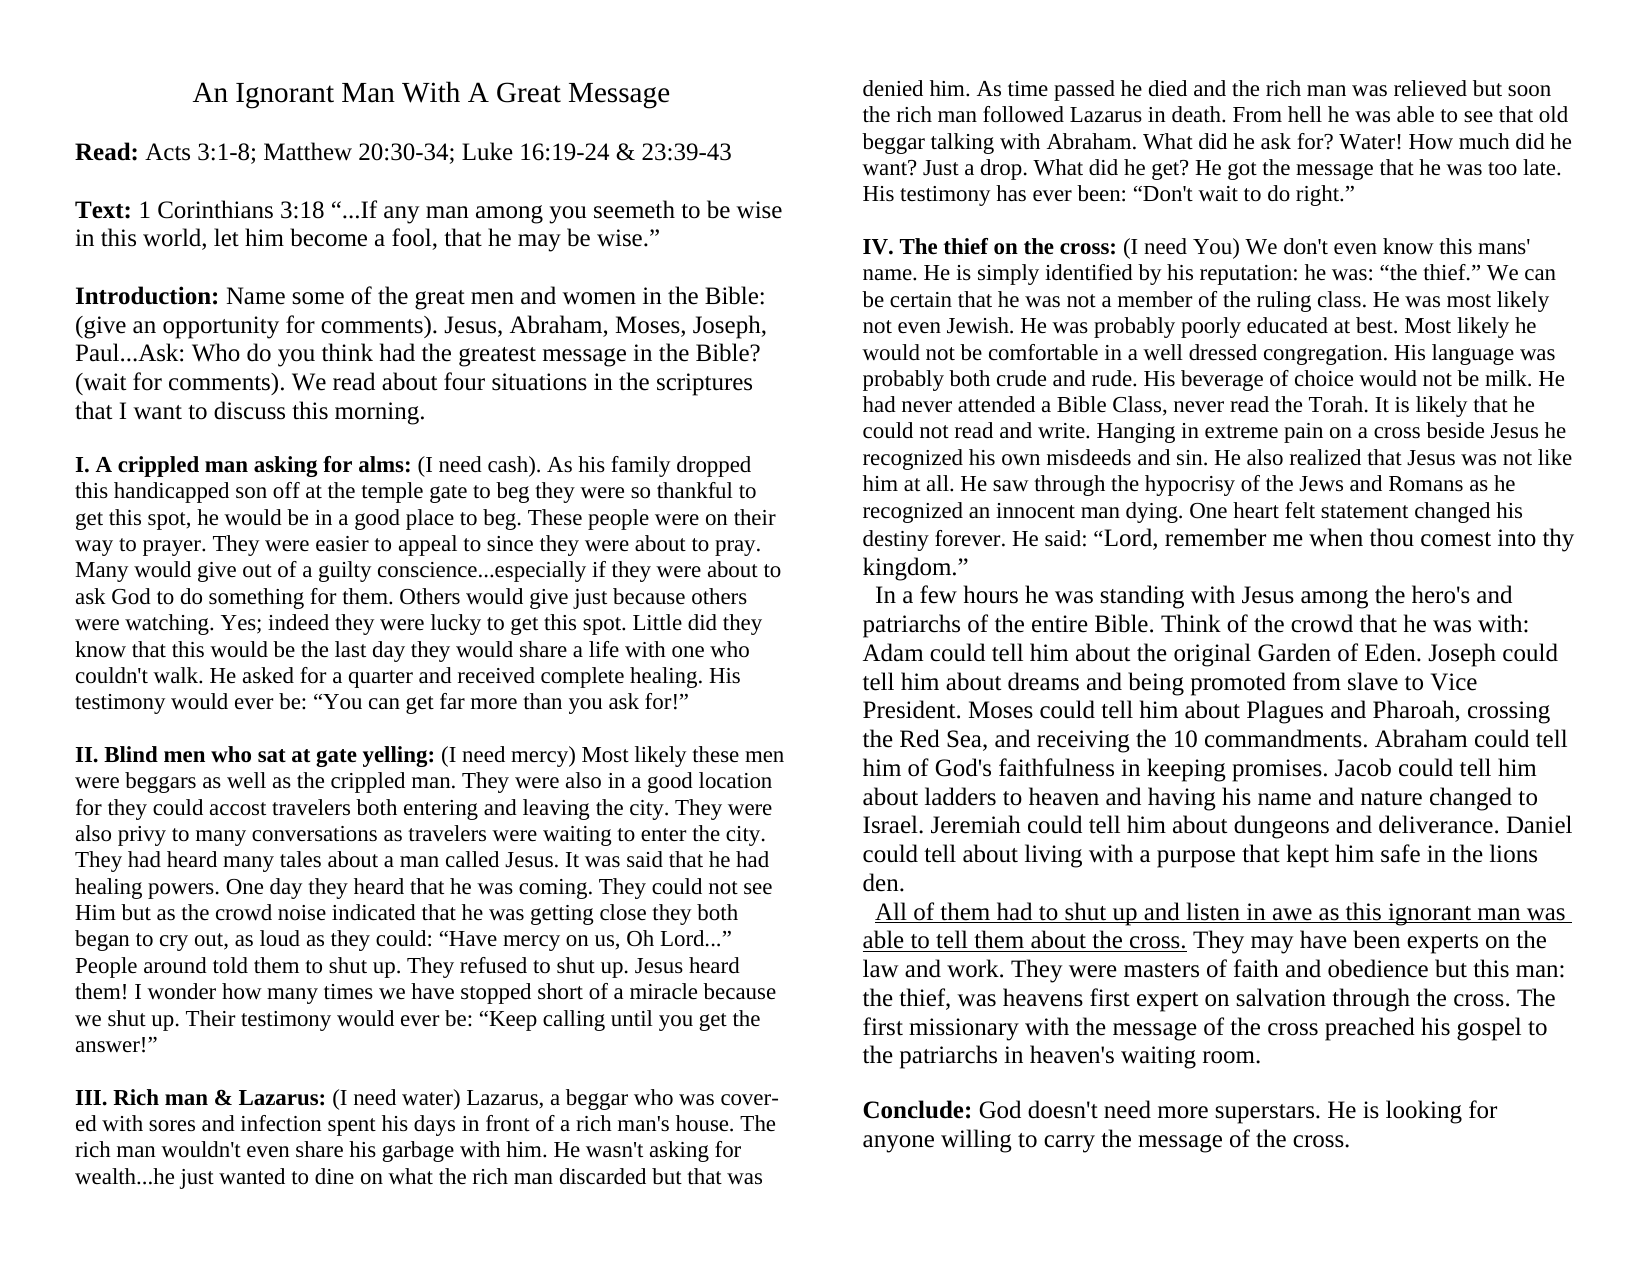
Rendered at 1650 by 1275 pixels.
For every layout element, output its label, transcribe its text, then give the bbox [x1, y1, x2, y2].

text Text: 1 Corinthians 3:18 “...If any man among you seemeth to be wise in this world, let him become a fool, that he may be wise.” [75, 195, 787, 252]
list IV. The thief on the cross: (I need You) We don't even know this mans' name. He is simply identified by his reputation: he was: “the thief.” We can be certain that he was not a member of the ruling class. He was most likely not even Jewish. He was probably poorly educated at best. Most likely he would not be comfortable in a well dressed congregation. His language was probably both crude and rude. His beverage of choice would not be milk. He had never attended a Bible Class, never read the Torah. It is likely that he could not read and write. Hanging in extreme pain on a cross beside Jesus he recognized his own misdeeds and sin. He also realized that Jesus was not like him at all. He saw through the hypocrisy of the Jews and Romans as he recognized an innocent man dying. One heart felt statement changed his destiny forever. He said: “Lord, remember me when thou comest into thy kingdom.” [862, 233, 1575, 581]
text Read: Acts 3:1-8; Matthew 20:30-34; Luke 16:19-24 & 23:39-43 [75, 137, 787, 166]
list I. A crippled man asking for alms: (I need cash). As his family dropped this handicapped son off at the temple gate to beg they were so thankful to get this spot, he would be in a good place to beg. These people were on their way to prayer. They were easier to appeal to since they were about to pray. Many would give out of a guilty conscience...especially if they were about to ask God to do something for them. Others would give just because others were watching. Yes; indeed they were lucky to get this spot. Little did they know that this would be the last day they would share a life with one who couldn't walk. He asked for a quarter and received complete healing. His testimony would ever be: “You can get far more than you ask for!” [75, 451, 787, 715]
subtitle Introduction: Name some of the great men and women in the Bible: (give an opportunity for comments). Jesus, Abraham, Moses, Joseph, Paul...Ask: Who do you think had the greatest message in the Bible? (wait for comments). We read about four situations in the scriptures that I want to discuss this morning. [75, 281, 787, 425]
text All of them had to shut up and listen in awe as this ignorant man was able to tell them about the cross. They may have been experts on the law and work. They were masters of faith and obedience but this man: the thief, was heavens first expert on salvation through the cross. The first missionary with the message of the cross preached his gospel to the patriarchs in heaven's waiting room. [862, 897, 1575, 1069]
text denied him. As time passed he died and the rich man was relieved but soon the rich man followed Lazarus in death. From hell he was able to see that old beggar talking with Abraham. What did he ask for? Water! How much did he want? Just a drop. What did he get? He got the message that he was too late. His testimony has ever been: “Don't wait to do right.” [862, 75, 1575, 207]
text III. Rich man & Lazarus: (I need water) Lazarus, a beggar who was cover-ed with sores and infection spent his days in front of a rich man's house. The rich man wouldn't even share his garbage with him. He wasn't asking for wealth...he just wanted to dine on what the rich man discarded but that was [75, 1084, 787, 1189]
text An Ignorant Man With A Great Message [75, 75, 787, 108]
text Conclude: God doesn't need more superstars. He is looking for anyone willing to carry the message of the cross. [862, 1096, 1575, 1153]
list II. Blind men who sat at gate yelling: (I need mercy) Most likely these men were beggars as well as the crippled man. They were also in a good location for they could accost travelers both entering and leaving the city. They were also privy to many conversations as travelers were waiting to enter the city. They had heard many tales about a man called Jesus. It was said that he had healing powers. One day they heard that he was coming. They could not see Him but as the crowd noise indicated that he was getting close they both began to cry out, as loud as they could: “Have mercy on us, Oh Lord...” People around told them to shut up. They refused to shut up. Jesus heard them! I wonder how many times we have stopped short of a miracle because we shut up. Their testimony would ever be: “Keep calling until you get the answer!” [75, 741, 787, 1057]
text In a few hours he was standing with Jesus among the hero's and patriarchs of the entire Bible. Think of the crowd that he was with: Adam could tell him about the original Garden of Eden. Joseph could tell him about dreams and being promoted from slave to Vice President. Moses could tell him about Plagues and Pharoah, crossing the Red Sea, and receiving the 10 commandments. Abraham could tell him of God's faithfulness in keeping promises. Jacob could tell him about ladders to heaven and having his name and nature changed to Israel. Jeremiah could tell him about dungeons and deliverance. Daniel could tell about living with a purpose that kept him safe in the lions den. [862, 581, 1575, 897]
